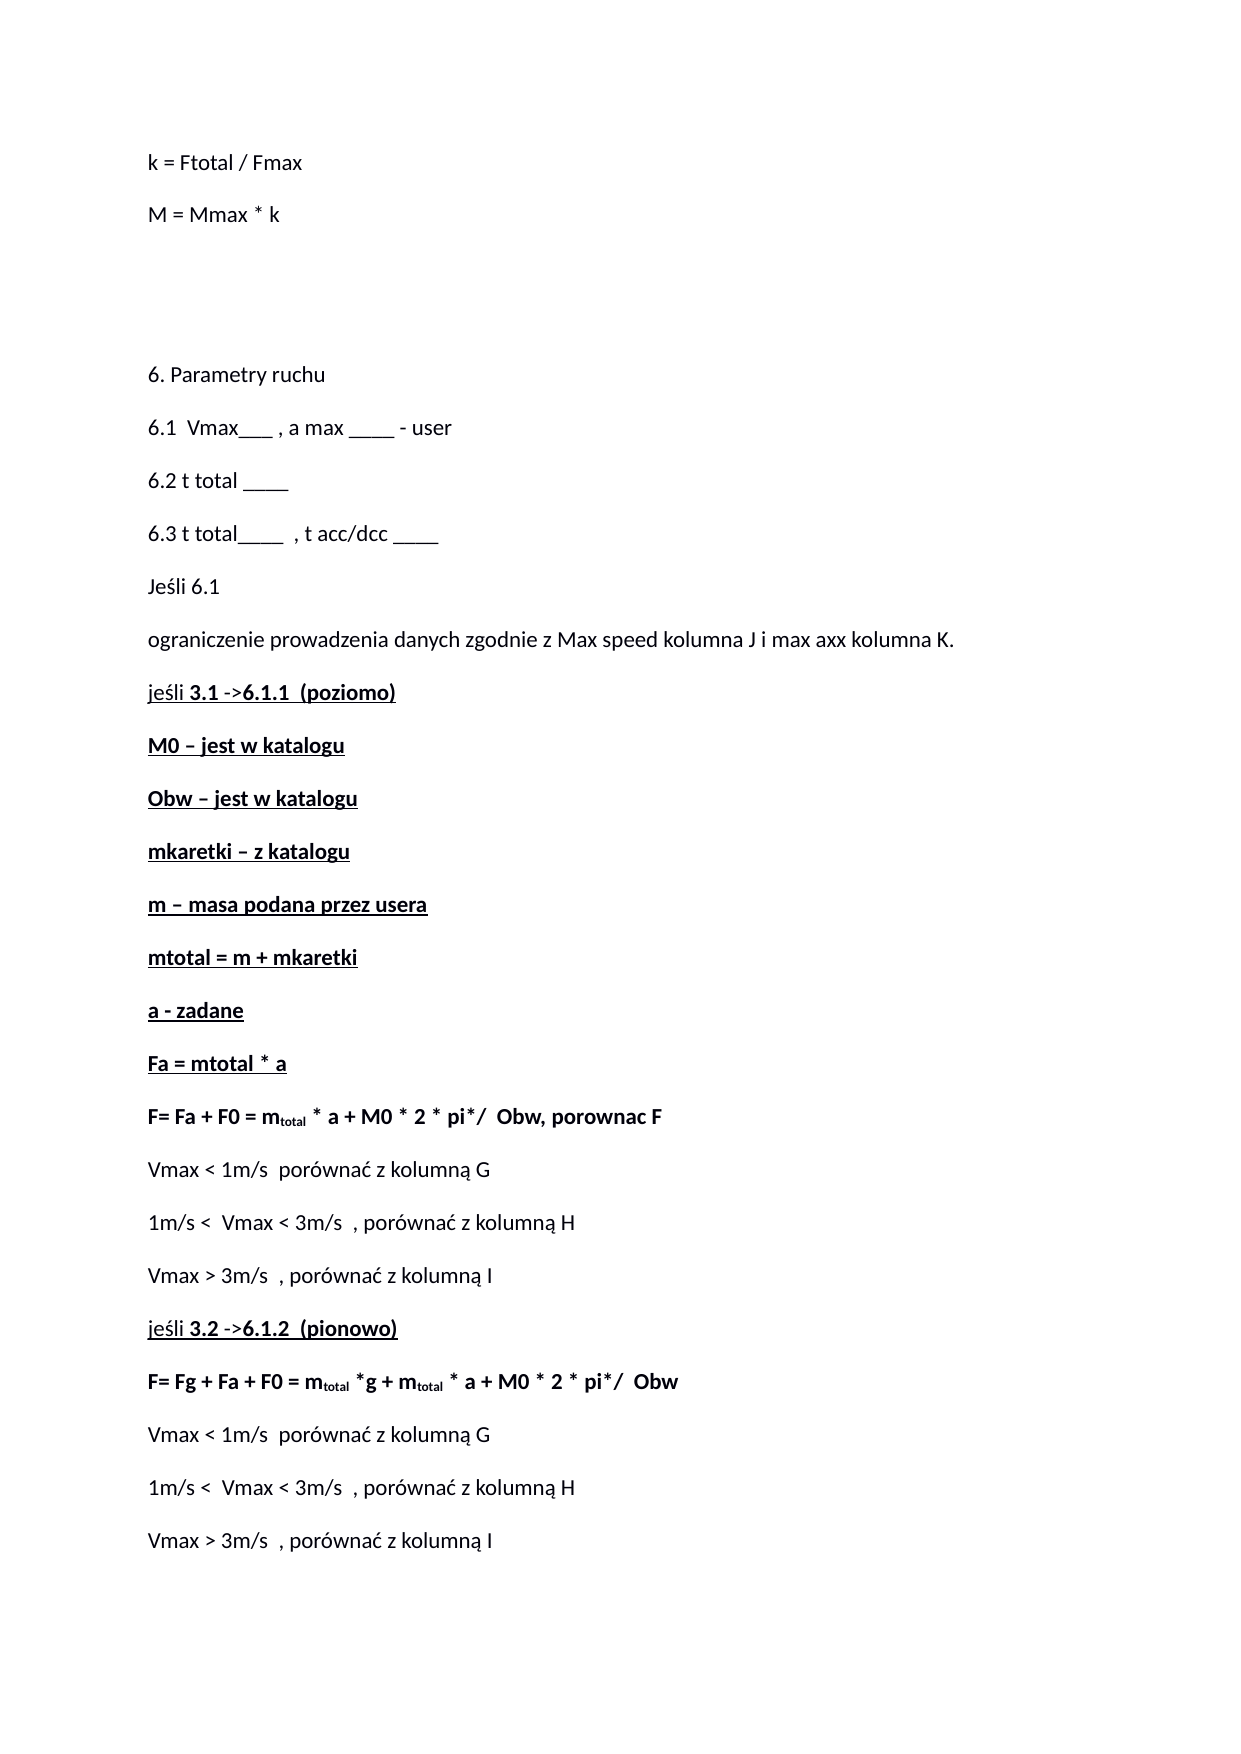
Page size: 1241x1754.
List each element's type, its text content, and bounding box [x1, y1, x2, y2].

text a - zadane [148, 996, 1093, 1024]
text F= Fg + Fa + F0 = mtotal *g + mtotal * a + M0 * 2 * pi*/ Obw [148, 1367, 1093, 1395]
text ograniczenie prowadzenia danych zgodnie z Max speed kolumna J i max axx kolumna K. [148, 625, 1093, 653]
text 1m/s < Vmax < 3m/s , porównać z kolumną H [148, 1208, 1093, 1236]
text 6.3 t total____ , t acc/dcc ____ [148, 519, 1093, 547]
text Obw – jest w katalogu [148, 784, 1093, 812]
text k = Ftotal / Fmax [148, 148, 1093, 176]
text Fa = mtotal * a [148, 1049, 1093, 1077]
text Jeśli 6.1 [148, 572, 1093, 600]
text 1m/s < Vmax < 3m/s , porównać z kolumną H [148, 1473, 1093, 1501]
text jeśli 3.2 ->6.1.2 (pionowo) [148, 1314, 1093, 1342]
text Vmax < 1m/s porównać z kolumną G [148, 1155, 1093, 1183]
text jeśli 3.1 ->6.1.1 (poziomo) [148, 678, 1093, 706]
text mtotal = m + mkaretki [148, 943, 1093, 971]
text mkaretki – z katalogu [148, 837, 1093, 865]
text 6.1 Vmax___ , a max ____ - user [148, 413, 1093, 441]
text m – masa podana przez usera [148, 890, 1093, 918]
text Vmax < 1m/s porównać z kolumną G [148, 1420, 1093, 1448]
text 6.2 t total ____ [148, 466, 1093, 494]
text Vmax > 3m/s , porównać z kolumną I [148, 1526, 1093, 1554]
text M = Mmax * k [148, 201, 1093, 229]
text M0 – jest w katalogu [148, 731, 1093, 759]
text Vmax > 3m/s , porównać z kolumną I [148, 1261, 1093, 1289]
text F= Fa + F0 = mtotal * a + M0 * 2 * pi*/ Obw, porownac F [148, 1102, 1093, 1130]
text 6. Parametry ruchu [148, 360, 1093, 388]
